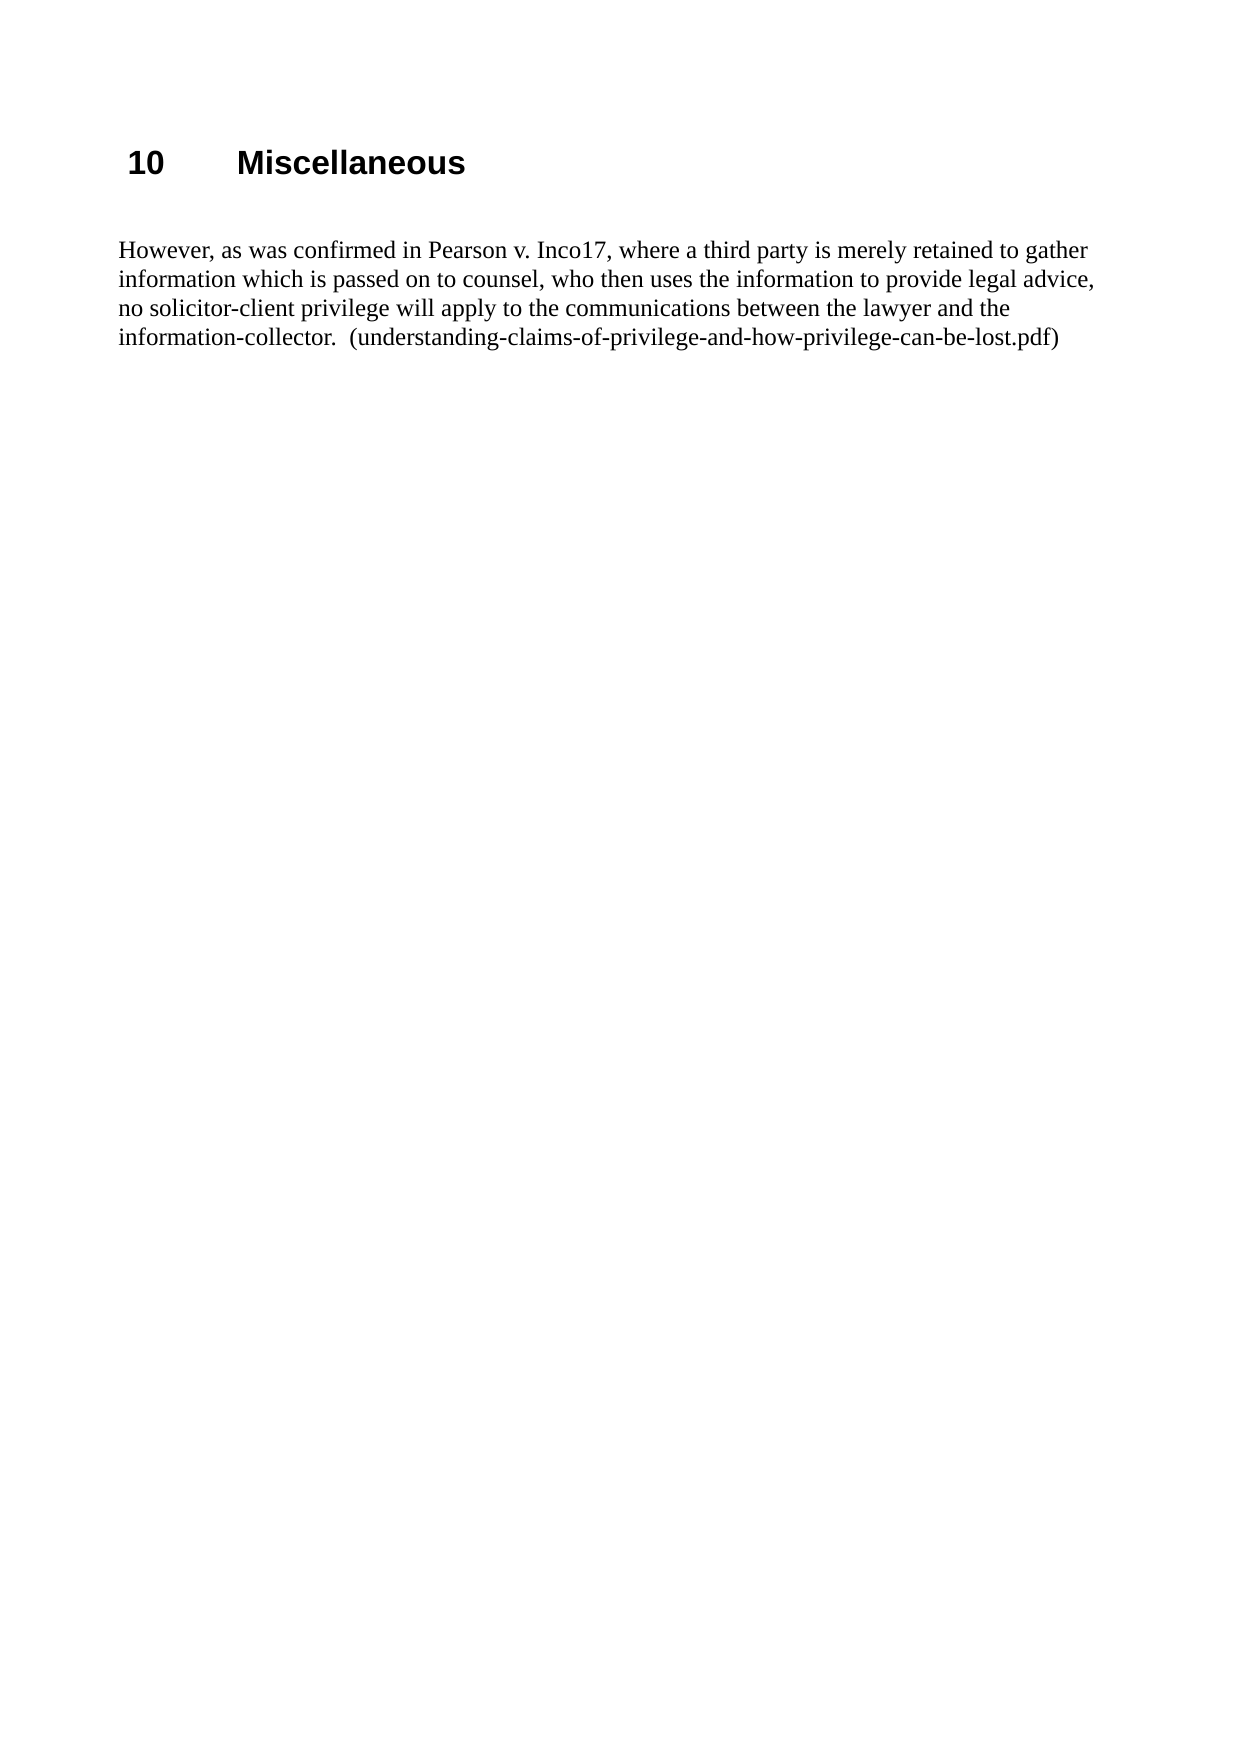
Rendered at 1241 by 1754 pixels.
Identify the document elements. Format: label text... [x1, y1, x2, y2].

subtitle Miscellaneous [118, 143, 1122, 182]
text However, as was confirmed in Pearson v. Inco17, where a third party is merely retained to gather information which is passed on to counsel, who then uses the information to provide legal advice, no solicitor-client privilege will apply to the communications between the lawyer and the information-collector. (understanding-claims-of-privilege-and-how-privilege-can-be-lost.pdf) [118, 236, 1122, 351]
